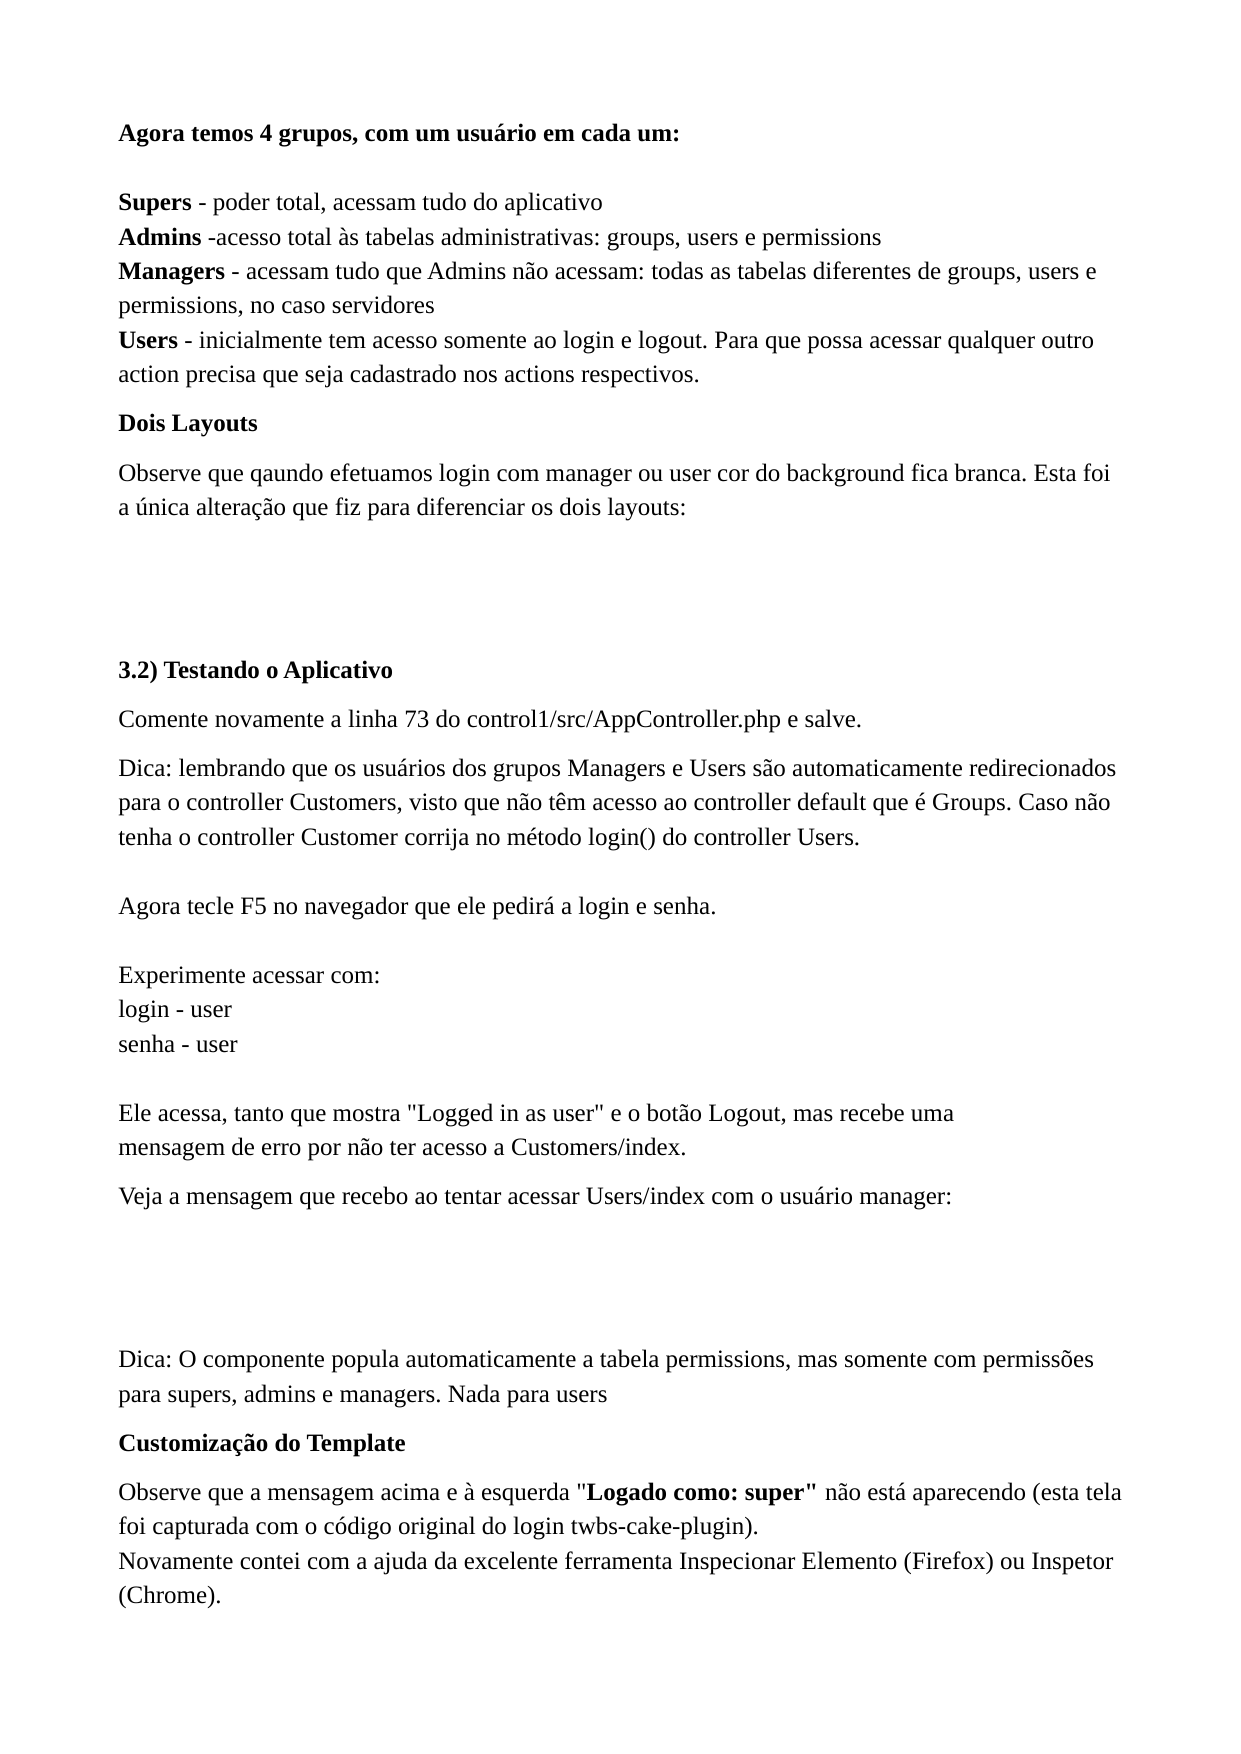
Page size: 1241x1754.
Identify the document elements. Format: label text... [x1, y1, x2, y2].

text 3.2) Testando o Aplicativo [118, 620, 1122, 684]
text Agora temos 4 grupos, com um usuário em cada um: Supers - poder total, acessam tudo do aplicativo Admins -acesso total às tabelas administrativas: groups, users e permissions Managers - acessam tudo que Admins não acessam: todas as tabelas diferentes de groups, users e permissions, no caso servidores Users - inicialmente tem acesso somente ao login e logout. Para que possa acessar qualquer outro action precisa que seja cadastrado nos actions respectivos. [118, 118, 1122, 388]
text Dica: lembrando que os usuários dos grupos Managers e Users são automaticamente redirecionados para o controller Customers, visto que não têm acesso ao controller default que é Groups. Caso não tenha o controller Customer corrija no método login() do controller Users. Agora tecle F5 no navegador que ele pedirá a login e senha. Experimente acessar com: login - user senha - user Ele acessa, tanto que mostra "Logged in as user" e o botão Logout, mas recebe uma mensagem de erro por não ter acesso a Customers/index. [118, 753, 1122, 1161]
text Veja a mensagem que recebo ao tentar acessar Users/index com o usuário manager: [118, 1181, 1122, 1210]
text Customização do Template [118, 1428, 1122, 1456]
text Comente novamente a linha 73 do control1/src/AppController.php e salve. [118, 704, 1122, 733]
text Observe que qaundo efetuamos login com manager ou user cor do background fica branca. Esta foi a única alteração que fiz para diferenciar os dois layouts: [118, 458, 1122, 521]
text Observe que a mensagem acima e à esquerda "Logado como: super" não está aparecendo (esta tela foi capturada com o código original do login twbs-cake-plugin). Novamente contei com a ajuda da excelente ferramenta Inspecionar Elemento (Firefox) ou Inspetor (Chrome). [118, 1477, 1122, 1609]
text Dois Layouts [118, 408, 1122, 437]
text Dica: O componente popula automaticamente a tabela permissions, mas somente com permissões para supers, admins e managers. Nada para users [118, 1310, 1122, 1407]
